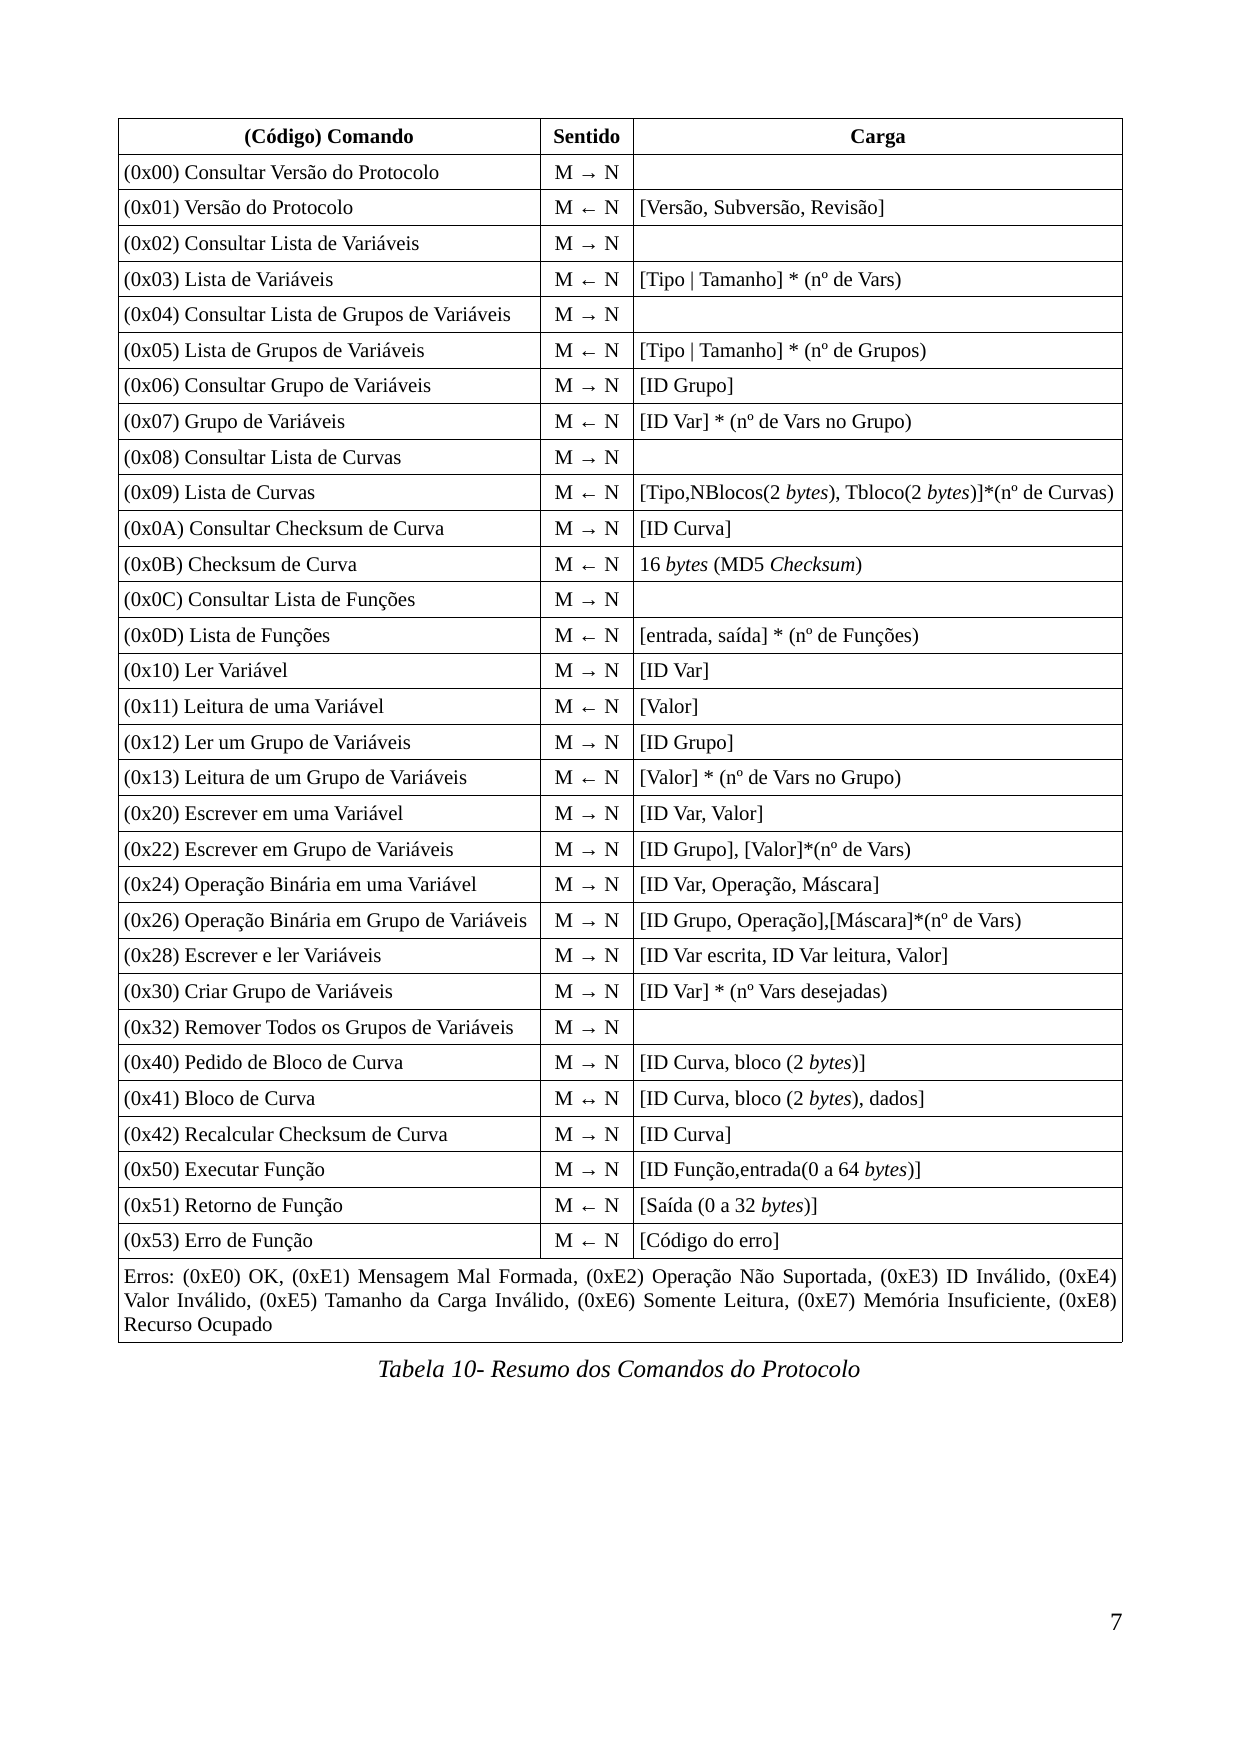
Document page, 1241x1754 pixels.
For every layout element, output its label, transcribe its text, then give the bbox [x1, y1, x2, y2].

table_cell [Valor] * (nº de Vars no Grupo) [634, 760, 1122, 795]
table_cell (0x24) Operação Binária em uma Variável [119, 867, 540, 902]
table_cell M → N [541, 903, 633, 937]
table_cell M ← N [541, 190, 633, 225]
table_cell (0x11) Leitura de uma Variável [119, 689, 540, 724]
table_cell (0x41) Bloco de Curva [119, 1081, 540, 1116]
table_cell M → N [541, 1045, 633, 1080]
table_cell [ID Curva] [634, 511, 1122, 546]
table_cell (0x28) Escrever e ler Variáveis [119, 939, 540, 973]
table_cell M ↔ N [541, 1081, 633, 1116]
table_cell [ID Var] * (nº de Vars no Grupo) [634, 404, 1122, 439]
table_cell (0x40) Pedido de Bloco de Curva [119, 1045, 540, 1080]
table_cell (0x03) Lista de Variáveis [119, 262, 540, 296]
table_cell [ID Var] * (nº Vars desejadas) [634, 974, 1122, 1009]
table_cell M ← N [541, 689, 633, 724]
table_cell [Tipo | Tamanho] * (nº de Grupos) [634, 333, 1122, 367]
table_cell M → N [541, 440, 633, 474]
table_cell M → N [541, 867, 633, 902]
table_header Sentido [541, 119, 633, 154]
table_cell [ID Var, Valor] [634, 796, 1122, 831]
table_cell M → N [541, 974, 633, 1009]
table_cell [ID Função,entrada(0 a 64 bytes)] [634, 1152, 1122, 1187]
table_cell (0x0C) Consultar Lista de Funções [119, 582, 540, 617]
table_cell [ID Curva, bloco (2 bytes)] [634, 1045, 1122, 1080]
table_cell [ID Curva, bloco (2 bytes), dados] [634, 1081, 1122, 1116]
table_cell [634, 440, 1122, 474]
table_cell [634, 582, 1122, 617]
table_cell (0x12) Ler um Grupo de Variáveis [119, 725, 540, 759]
table_cell (0x0D) Lista de Funções [119, 618, 540, 652]
table_cell (0x08) Consultar Lista de Curvas [119, 440, 540, 474]
table_cell [ID Var, Operação, Máscara] [634, 867, 1122, 902]
table_cell (0x05) Lista de Grupos de Variáveis [119, 333, 540, 367]
table_cell (0x13) Leitura de um Grupo de Variáveis [119, 760, 540, 795]
table_cell (0x10) Ler Variável [119, 654, 540, 688]
table_cell [Código do erro] [634, 1224, 1122, 1258]
table_cell (0x09) Lista de Curvas [119, 475, 540, 510]
table_cell 16 bytes (MD5 Checksum) [634, 547, 1122, 581]
table_cell M ← N [541, 404, 633, 439]
table_cell [ID Curva] [634, 1117, 1122, 1151]
table_cell [634, 297, 1122, 332]
table_cell (0x20) Escrever em uma Variável [119, 796, 540, 831]
table_cell M → N [541, 796, 633, 831]
table_cell M ← N [541, 547, 633, 581]
table_cell (0x30) Criar Grupo de Variáveis [119, 974, 540, 1009]
table_cell [entrada, saída] * (nº de Funções) [634, 618, 1122, 652]
table_cell M ← N [541, 618, 633, 652]
table_cell [Saída (0 a 32 bytes)] [634, 1188, 1122, 1222]
table_cell (0x50) Executar Função [119, 1152, 540, 1187]
table_cell M ← N [541, 475, 633, 510]
table_cell (0x51) Retorno de Função [119, 1188, 540, 1222]
table_cell [Versão, Subversão, Revisão] [634, 190, 1122, 225]
table_cell M → N [541, 297, 633, 332]
table_cell (0x26) Operação Binária em Grupo de Variáveis [119, 903, 540, 937]
table_cell (0x32) Remover Todos os Grupos de Variáveis [119, 1010, 540, 1044]
table_cell M → N [541, 155, 633, 189]
table_cell M → N [541, 832, 633, 866]
table_cell [ID Grupo, Operação],[Máscara]*(nº de Vars) [634, 903, 1122, 937]
text Tabela 10- Resumo dos Comandos do Protocolo [118, 1354, 1122, 1383]
table_cell M ← N [541, 333, 633, 367]
table_cell M → N [541, 369, 633, 403]
table_cell M ← N [541, 1224, 633, 1258]
table_cell (0x07) Grupo de Variáveis [119, 404, 540, 439]
table_cell Erros: (0xE0) OK, (0xE1) Mensagem Mal Formada, (0xE2) Operação Não Suportada, (0xE3) ID Inválido, (0xE4) Valor Inválido, (0xE5) Tamanho da Carga Inválido, (0xE6) Somente Leitura, (0xE7) Memória Insuficiente, (0xE8) Recurso Ocupado [119, 1259, 1122, 1342]
table_cell M → N [541, 939, 633, 973]
table_cell M → N [541, 1117, 633, 1151]
table_cell M → N [541, 226, 633, 261]
table_cell M → N [541, 654, 633, 688]
table_cell (0x0B) Checksum de Curva [119, 547, 540, 581]
table_cell (0x01) Versão do Protocolo [119, 190, 540, 225]
table_cell [634, 155, 1122, 189]
table_cell [ID Grupo], [Valor]*(nº de Vars) [634, 832, 1122, 866]
table_cell [Valor] [634, 689, 1122, 724]
table_cell [ID Grupo] [634, 369, 1122, 403]
table_cell [ID Var escrita, ID Var leitura, Valor] [634, 939, 1122, 973]
table_cell M → N [541, 582, 633, 617]
table_cell M → N [541, 1152, 633, 1187]
table_cell M → N [541, 1010, 633, 1044]
table_cell M ← N [541, 760, 633, 795]
table_cell M ← N [541, 262, 633, 296]
table_cell (0x06) Consultar Grupo de Variáveis [119, 369, 540, 403]
table_cell [634, 1010, 1122, 1044]
table_cell (0x22) Escrever em Grupo de Variáveis [119, 832, 540, 866]
table_cell [Tipo,NBlocos(2 bytes), Tbloco(2 bytes)]*(nº de Curvas) [634, 475, 1122, 510]
table_cell [ID Grupo] [634, 725, 1122, 759]
table_cell [Tipo | Tamanho] * (nº de Vars) [634, 262, 1122, 296]
table_cell (0x0A) Consultar Checksum de Curva [119, 511, 540, 546]
table_cell (0x42) Recalcular Checksum de Curva [119, 1117, 540, 1151]
table_cell (0x04) Consultar Lista de Grupos de Variáveis [119, 297, 540, 332]
table_header Carga [634, 119, 1122, 154]
table_cell M → N [541, 511, 633, 546]
table_cell (0x00) Consultar Versão do Protocolo [119, 155, 540, 189]
table_header (Código) Comando [119, 119, 540, 154]
table_cell M → N [541, 725, 633, 759]
table_cell [634, 226, 1122, 261]
table_cell M ← N [541, 1188, 633, 1222]
table_cell (0x53) Erro de Função [119, 1224, 540, 1258]
table_cell (0x02) Consultar Lista de Variáveis [119, 226, 540, 261]
table_cell [ID Var] [634, 654, 1122, 688]
